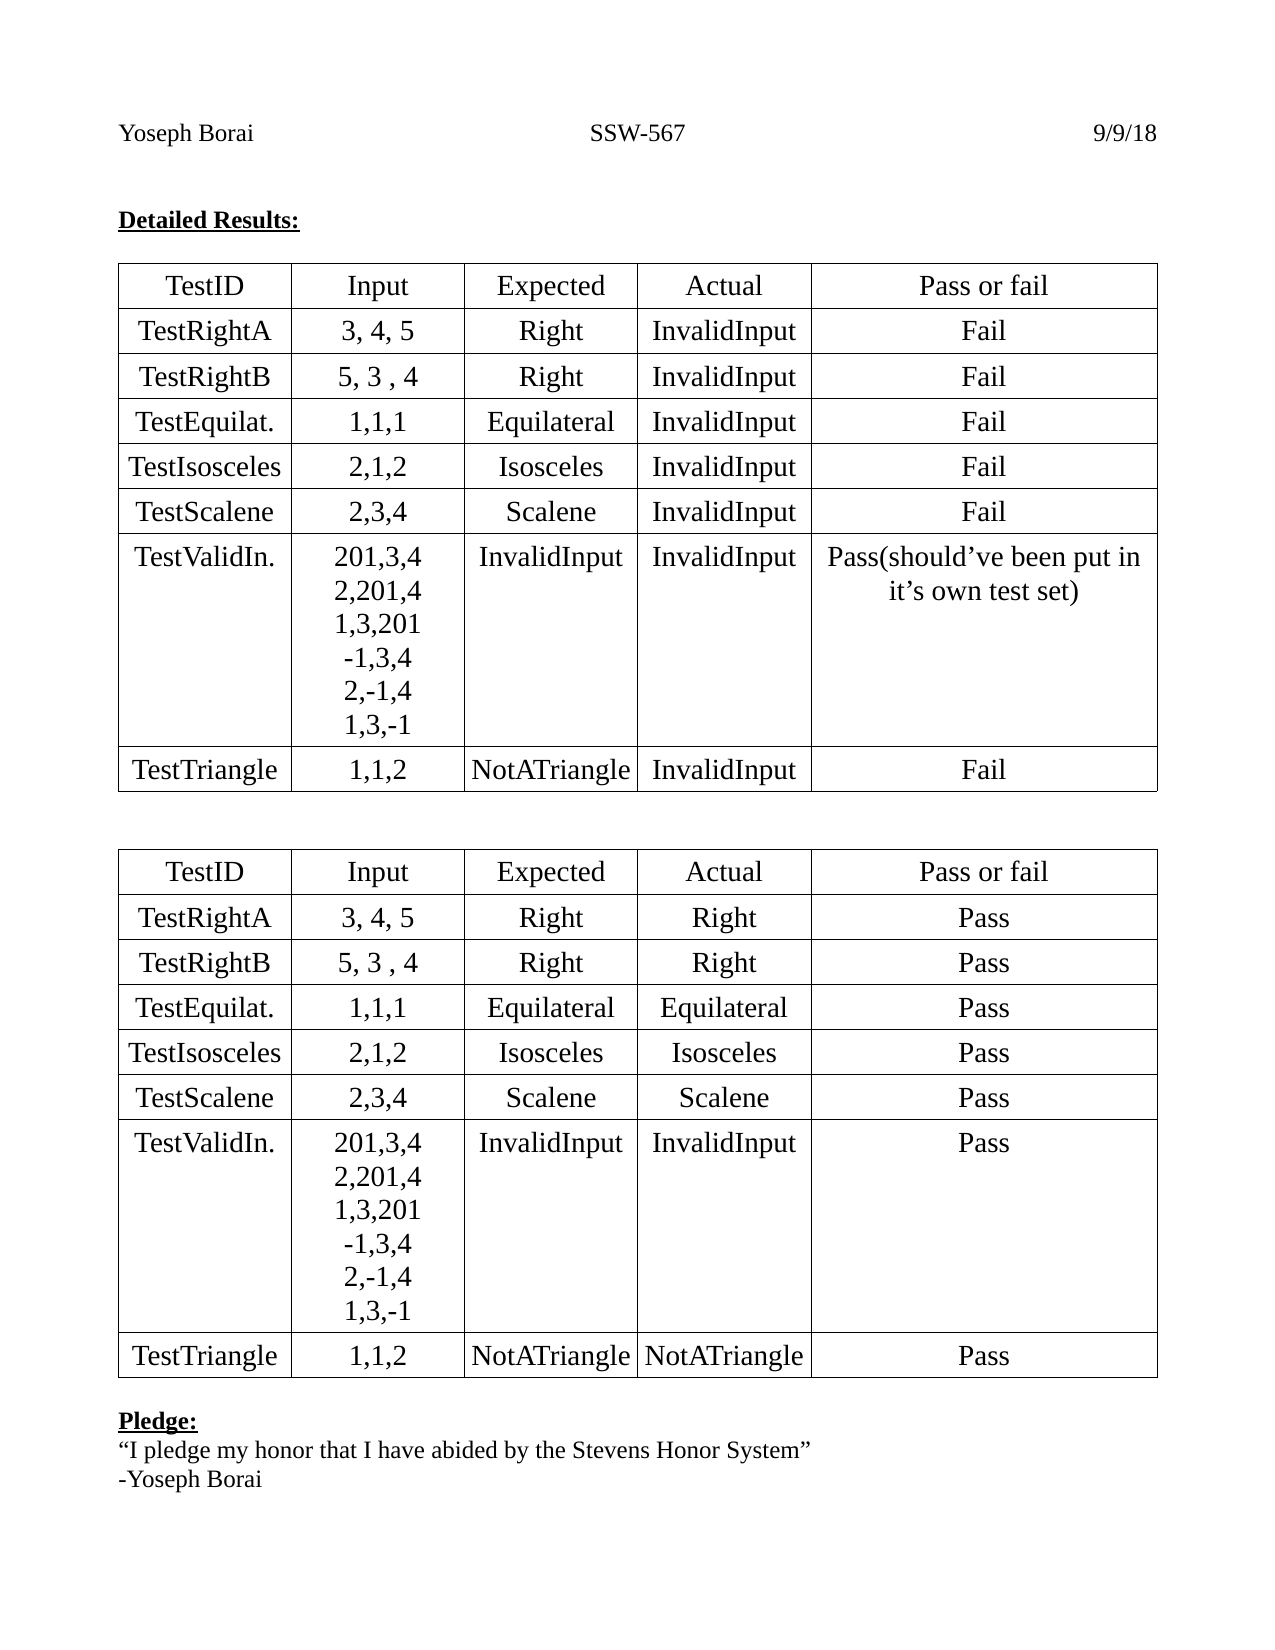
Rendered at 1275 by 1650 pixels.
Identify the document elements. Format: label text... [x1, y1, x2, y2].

table_header Pass or fail [812, 264, 1157, 308]
table_cell InvalidInput [638, 747, 811, 791]
table_cell TestTriangle [119, 747, 291, 791]
table_cell Fail [812, 309, 1157, 353]
table_cell TestValidIn. [119, 534, 291, 746]
table_cell Pass [812, 1075, 1157, 1119]
table_cell 2,1,2 [292, 1030, 464, 1074]
table_cell TestRightA [119, 895, 291, 939]
table_header Expected [465, 850, 637, 894]
table_cell InvalidInput [638, 309, 811, 353]
table_cell InvalidInput [638, 444, 811, 488]
table_cell Fail [812, 354, 1157, 398]
table_cell Pass [812, 1120, 1157, 1332]
table_cell Right [465, 940, 637, 984]
table_header TestID [119, 264, 291, 308]
table_header Input [292, 850, 464, 894]
table_cell TestEquilat. [119, 399, 291, 443]
table_header TestID [119, 850, 291, 894]
table_cell NotATriangle [638, 1333, 811, 1377]
table_cell 5, 3 , 4 [292, 354, 464, 398]
table_cell 5, 3 , 4 [292, 940, 464, 984]
table_cell Pass(should’ve been put in it’s own test set) [812, 534, 1157, 746]
text -Yoseph Borai [118, 1464, 1157, 1492]
table_cell TestScalene [119, 489, 291, 533]
table_cell Equilateral [465, 985, 637, 1029]
table_cell Scalene [465, 1075, 637, 1119]
table_cell Equilateral [638, 985, 811, 1029]
table_cell Isosceles [638, 1030, 811, 1074]
table_cell 1,1,2 [292, 1333, 464, 1377]
table_cell Pass [812, 940, 1157, 984]
table_cell 3, 4, 5 [292, 309, 464, 353]
table_header Input [292, 264, 464, 308]
table_cell Scalene [465, 489, 637, 533]
table_cell InvalidInput [638, 354, 811, 398]
table_cell 1,1,2 [292, 747, 464, 791]
table_cell Pass [812, 895, 1157, 939]
table_cell TestIsosceles [119, 444, 291, 488]
table_cell 1,1,1 [292, 985, 464, 1029]
table_cell Fail [812, 444, 1157, 488]
table_cell Isosceles [465, 1030, 637, 1074]
table_cell TestValidIn. [119, 1120, 291, 1332]
table_cell 2,1,2 [292, 444, 464, 488]
table_cell TestRightB [119, 940, 291, 984]
table_cell Right [638, 940, 811, 984]
table_cell 201,3,4 2,201,4 1,3,201 -1,3,4 2,-1,4 1,3,-1 [292, 1120, 464, 1332]
table_cell 2,3,4 [292, 489, 464, 533]
table_cell InvalidInput [465, 534, 637, 746]
table_cell InvalidInput [638, 534, 811, 746]
table_cell TestScalene [119, 1075, 291, 1119]
table_cell Fail [812, 489, 1157, 533]
table_cell TestRightB [119, 354, 291, 398]
table_cell Right [465, 354, 637, 398]
table_header Pass or fail [812, 850, 1157, 894]
table_cell NotATriangle [465, 1333, 637, 1377]
table_cell NotATriangle [465, 747, 637, 791]
table_cell Equilateral [465, 399, 637, 443]
table_cell Pass [812, 985, 1157, 1029]
table_cell Scalene [638, 1075, 811, 1119]
table_cell Pass [812, 1030, 1157, 1074]
table_header Expected [465, 264, 637, 308]
table_cell 2,3,4 [292, 1075, 464, 1119]
text Pledge: [118, 1406, 1157, 1435]
table_cell InvalidInput [638, 399, 811, 443]
table_cell 1,1,1 [292, 399, 464, 443]
table_header Actual [638, 264, 811, 308]
table_cell Fail [812, 747, 1157, 791]
text Detailed Results: [118, 205, 1157, 234]
table_header Actual [638, 850, 811, 894]
table_cell InvalidInput [638, 489, 811, 533]
table_cell Pass [812, 1333, 1157, 1377]
table_cell Right [465, 895, 637, 939]
table_cell Isosceles [465, 444, 637, 488]
text “I pledge my honor that I have abided by the Stevens Honor System” [118, 1435, 1157, 1464]
table_cell TestTriangle [119, 1333, 291, 1377]
table_cell Fail [812, 399, 1157, 443]
table_cell 3, 4, 5 [292, 895, 464, 939]
table_cell TestEquilat. [119, 985, 291, 1029]
table_cell Right [465, 309, 637, 353]
table_cell InvalidInput [638, 1120, 811, 1332]
table_cell TestIsosceles [119, 1030, 291, 1074]
table_cell Right [638, 895, 811, 939]
table_cell TestRightA [119, 309, 291, 353]
table_cell InvalidInput [465, 1120, 637, 1332]
table_cell 201,3,4 2,201,4 1,3,201 -1,3,4 2,-1,4 1,3,-1 [292, 534, 464, 746]
